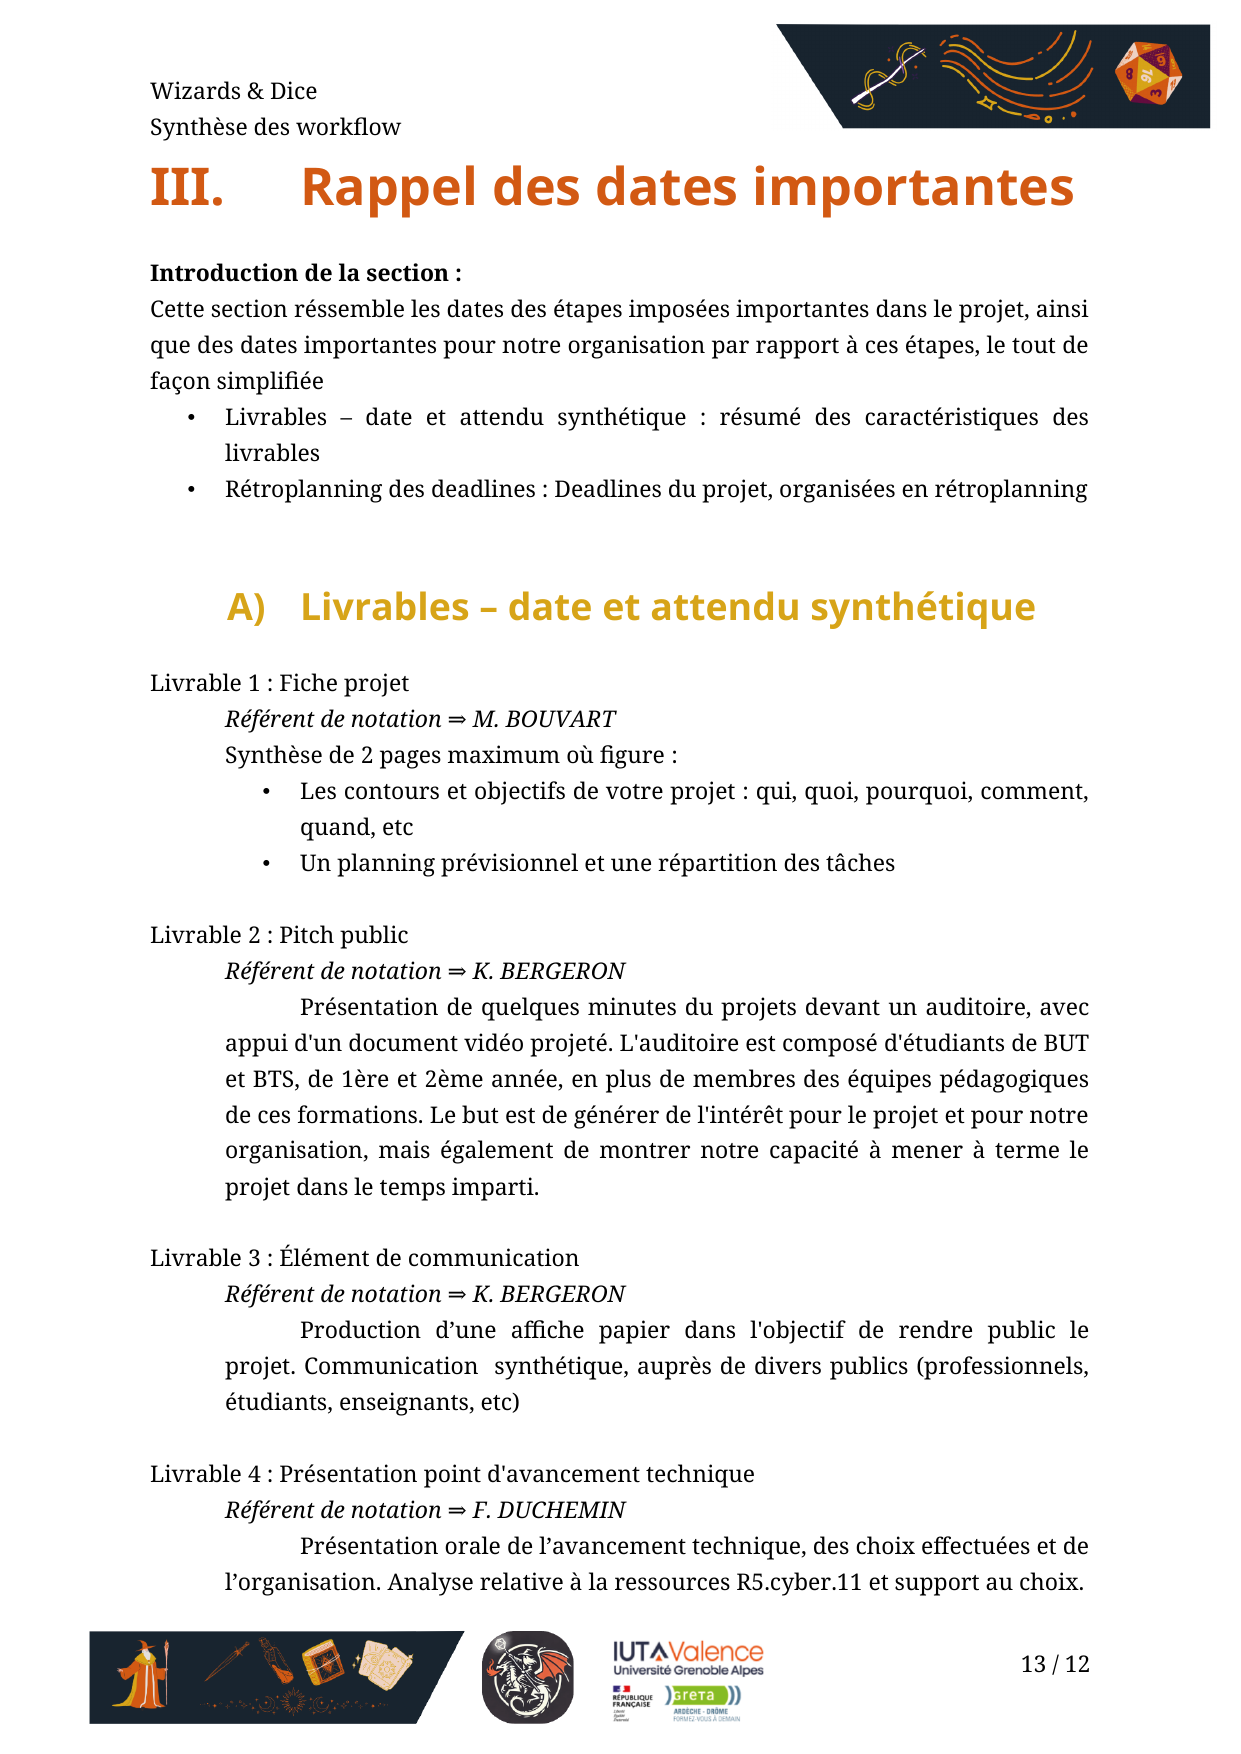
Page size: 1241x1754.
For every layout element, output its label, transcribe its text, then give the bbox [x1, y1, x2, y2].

text Présentation de quelques minutes du projets devant un auditoire, avec appui d'un document vidéo projeté. L'auditoire est composé d'étudiants de BUT et BTS, de 1ère et 2ème année, en plus de membres des équipes pédagogiques de ces formations. Le but est de générer de l'intérêt pour le projet et pour notre organisation, mais également de montrer notre capacité à mener à terme le projet dans le temps imparti. [225, 991, 1090, 1202]
picture [81, 1620, 788, 1733]
text Cette section réssemble les dates des étapes imposées importantes dans le projet, ainsi que des dates importantes pour notre organisation par rapport à ces étapes, le tout de façon simplifiée [150, 293, 1090, 396]
text Production d’une affiche papier dans l'objectif de rendre public le projet. Communication synthétique, auprès de divers publics (professionnels, étudiants, enseignants, etc) [225, 1314, 1090, 1417]
text Livrable 1 : Fiche projet [150, 667, 1090, 698]
text Référent de notation ⇒ M. BOUVART [225, 703, 1090, 734]
text Livrable 2 : Pitch public [150, 919, 1090, 950]
subtitle Rappel des dates importantes [150, 150, 1090, 221]
text Présentation orale de l’avancement technique, des choix effectuées et de l’organisation. Analyse relative à la ressources R5.cyber.11 et support au choix. [225, 1530, 1090, 1597]
text Livrable 4 : Présentation point d'avancement technique [150, 1458, 1090, 1489]
text Référent de notation ⇒ K. BERGERON [225, 1278, 1090, 1309]
text Livrable 3 : Élément de communication [150, 1242, 1090, 1273]
list Rétroplanning des deadlines : Deadlines du projet, organisées en rétroplanning [187, 472, 1090, 504]
list Livrables – date et attendu synthétique : résumé des caractéristiques des livrables [187, 401, 1090, 468]
subtitle Livrables – date et attendu synthétique [227, 580, 1090, 631]
text Référent de notation ⇒ F. DUCHEMIN [225, 1494, 1090, 1525]
picture [771, 21, 1218, 131]
list Un planning prévisionnel et une répartition des tâches [262, 847, 1090, 878]
text Référent de notation ⇒ K. BERGERON [225, 955, 1090, 986]
text Introduction de la section : [150, 257, 1090, 288]
list Les contours et objectifs de votre projet : qui, quoi, pourquoi, comment, quand, etc [262, 775, 1090, 842]
text Synthèse de 2 pages maximum où figure : [225, 739, 1090, 770]
